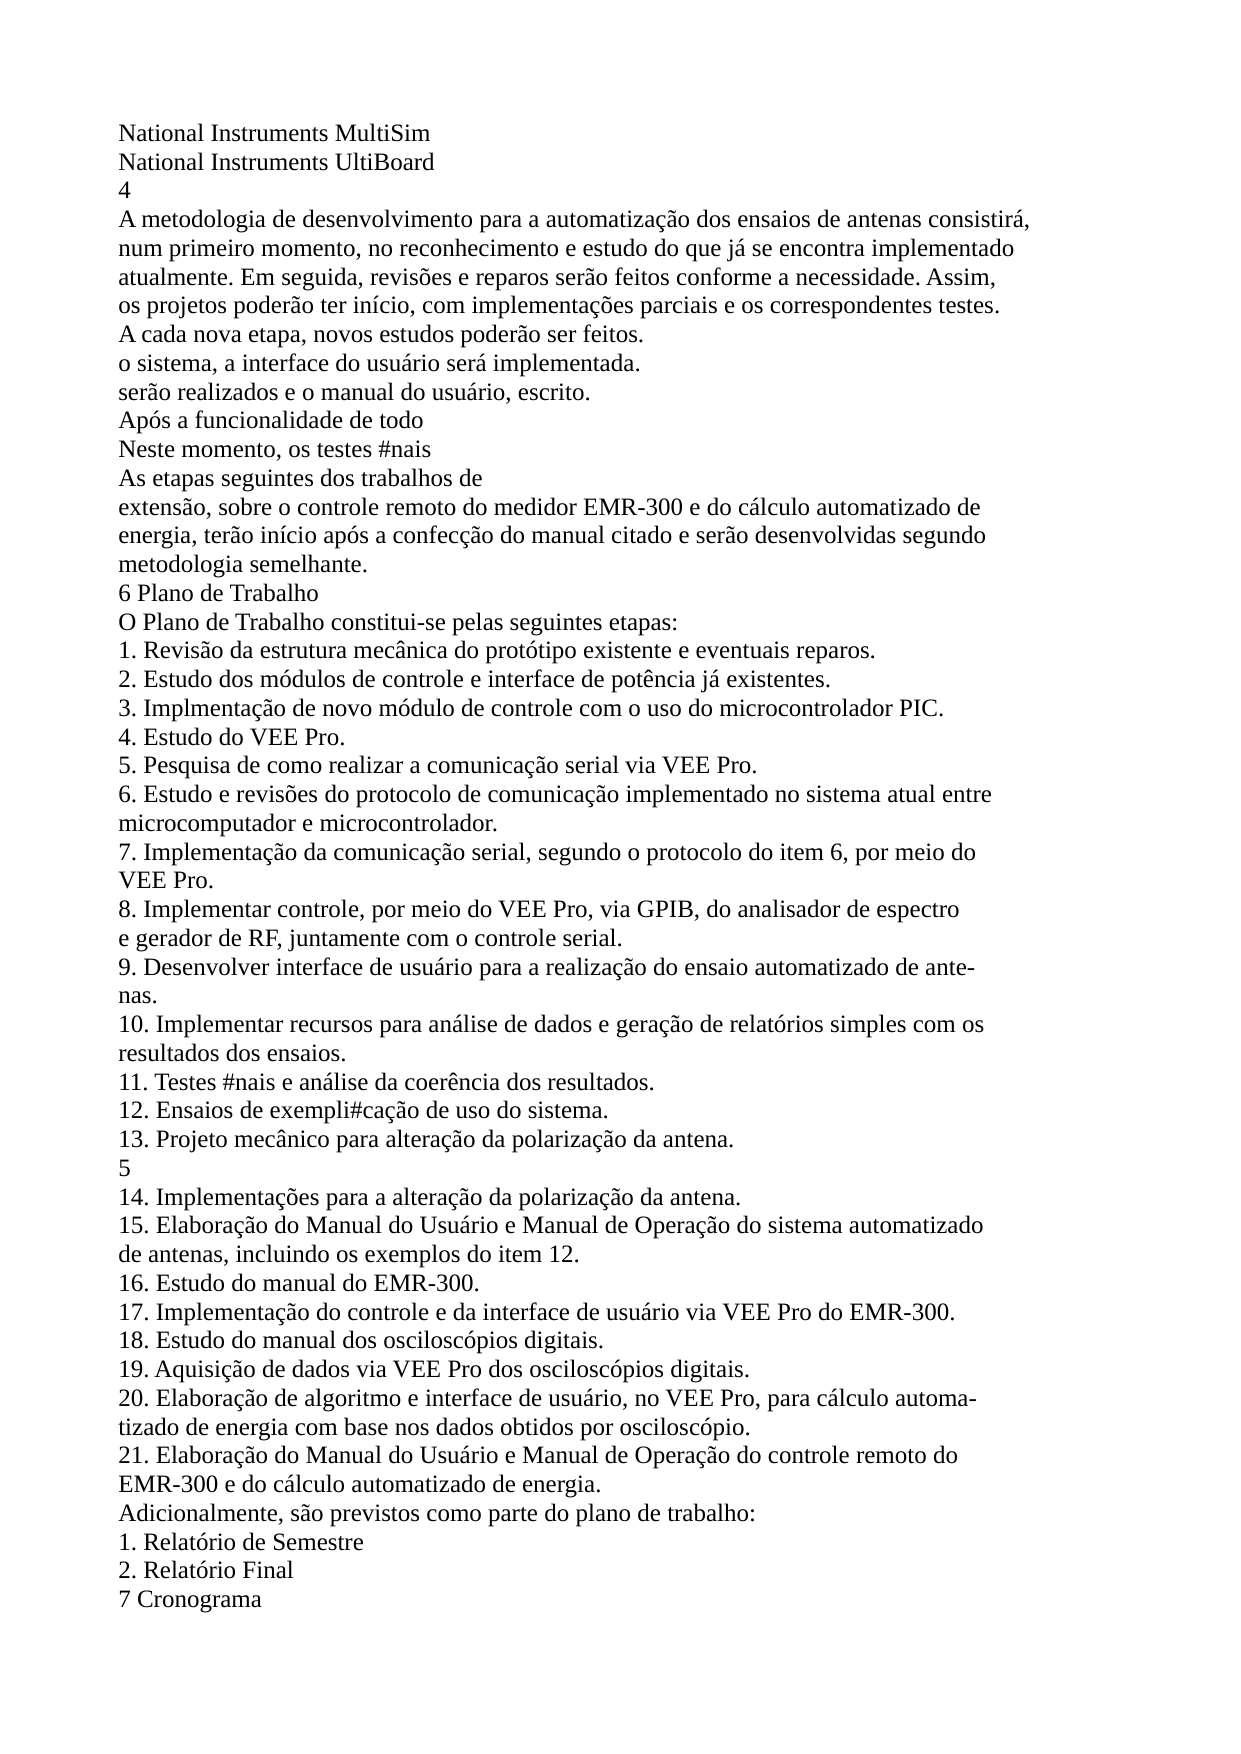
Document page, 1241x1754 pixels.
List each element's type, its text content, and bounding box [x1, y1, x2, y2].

text 7. Implementação da comunicação serial, segundo o protocolo do item 6, por meio do [118, 837, 1122, 866]
text 21. Elaboração do Manual do Usuário e Manual de Operação do controle remoto do [118, 1441, 1122, 1469]
text As etapas seguintes dos trabalhos de [118, 463, 1122, 492]
text 5 [118, 1153, 1122, 1182]
text extensão, sobre o controle remoto do medidor EMR-300 e do cálculo automatizado de [118, 492, 1122, 521]
text metodologia semelhante. [118, 549, 1122, 578]
text energia, terão início após a confecção do manual citado e serão desenvolvidas segundo [118, 521, 1122, 549]
text National Instruments MultiSim [118, 118, 1122, 147]
text National Instruments UltiBoard [118, 147, 1122, 176]
text 19. Aquisição de dados via VEE Pro dos osciloscópios digitais. [118, 1354, 1122, 1383]
text 1. Revisão da estrutura mecânica do protótipo existente e eventuais reparos. [118, 636, 1122, 664]
text A metodologia de desenvolvimento para a automatização dos ensaios de antenas consistirá, [118, 204, 1122, 233]
text 10. Implementar recursos para análise de dados e geração de relatórios simples com os [118, 1009, 1122, 1038]
text e gerador de RF, juntamente com o controle serial. [118, 923, 1122, 952]
text 6. Estudo e revisões do protocolo de comunicação implementado no sistema atual entre [118, 779, 1122, 808]
text VEE Pro. [118, 866, 1122, 894]
text 15. Elaboração do Manual do Usuário e Manual de Operação do sistema automatizado [118, 1211, 1122, 1239]
text 11. Testes #nais e análise da coerência dos resultados. [118, 1067, 1122, 1096]
text Adicionalmente, são previstos como parte do plano de trabalho: [118, 1498, 1122, 1527]
text resultados dos ensaios. [118, 1038, 1122, 1067]
text microcomputador e microcontrolador. [118, 808, 1122, 837]
text 3. Implmentação de novo módulo de controle com o uso do microcontrolador PIC. [118, 693, 1122, 722]
text 1. Relatório de Semestre [118, 1527, 1122, 1556]
text 5. Pesquisa de como realizar a comunicação serial via VEE Pro. [118, 751, 1122, 779]
text 18. Estudo do manual dos osciloscópios digitais. [118, 1326, 1122, 1354]
text 13. Projeto mecânico para alteração da polarização da antena. [118, 1124, 1122, 1153]
text 2. Estudo dos módulos de controle e interface de potência já existentes. [118, 664, 1122, 693]
text 2. Relatório Final [118, 1556, 1122, 1584]
text num primeiro momento, no reconhecimento e estudo do que já se encontra implementado [118, 233, 1122, 262]
text EMR-300 e do cálculo automatizado de energia. [118, 1469, 1122, 1498]
text 16. Estudo do manual do EMR-300. [118, 1268, 1122, 1297]
text 12. Ensaios de exempli#cação de uso do sistema. [118, 1096, 1122, 1124]
text 20. Elaboração de algoritmo e interface de usuário, no VEE Pro, para cálculo automa- [118, 1383, 1122, 1412]
text 7 Cronograma [118, 1584, 1122, 1613]
text A cada nova etapa, novos estudos poderão ser feitos. [118, 319, 1122, 348]
text 9. Desenvolver interface de usuário para a realização do ensaio automatizado de ante- [118, 952, 1122, 981]
text 4. Estudo do VEE Pro. [118, 722, 1122, 751]
text 6 Plano de Trabalho [118, 578, 1122, 607]
text 4 [118, 176, 1122, 204]
text tizado de energia com base nos dados obtidos por osciloscópio. [118, 1412, 1122, 1441]
text 14. Implementações para a alteração da polarização da antena. [118, 1182, 1122, 1211]
text o sistema, a interface do usuário será implementada. [118, 348, 1122, 377]
text 8. Implementar controle, por meio do VEE Pro, via GPIB, do analisador de espectro [118, 894, 1122, 923]
text O Plano de Trabalho constitui-se pelas seguintes etapas: [118, 607, 1122, 636]
text serão realizados e o manual do usuário, escrito. [118, 377, 1122, 406]
text Após a funcionalidade de todo [118, 406, 1122, 434]
text os projetos poderão ter início, com implementações parciais e os correspondentes testes. [118, 291, 1122, 319]
text de antenas, incluindo os exemplos do item 12. [118, 1239, 1122, 1268]
text Neste momento, os testes #nais [118, 434, 1122, 463]
text atualmente. Em seguida, revisões e reparos serão feitos conforme a necessidade. Assim, [118, 262, 1122, 291]
text nas. [118, 981, 1122, 1009]
text 17. Implementação do controle e da interface de usuário via VEE Pro do EMR-300. [118, 1297, 1122, 1326]
